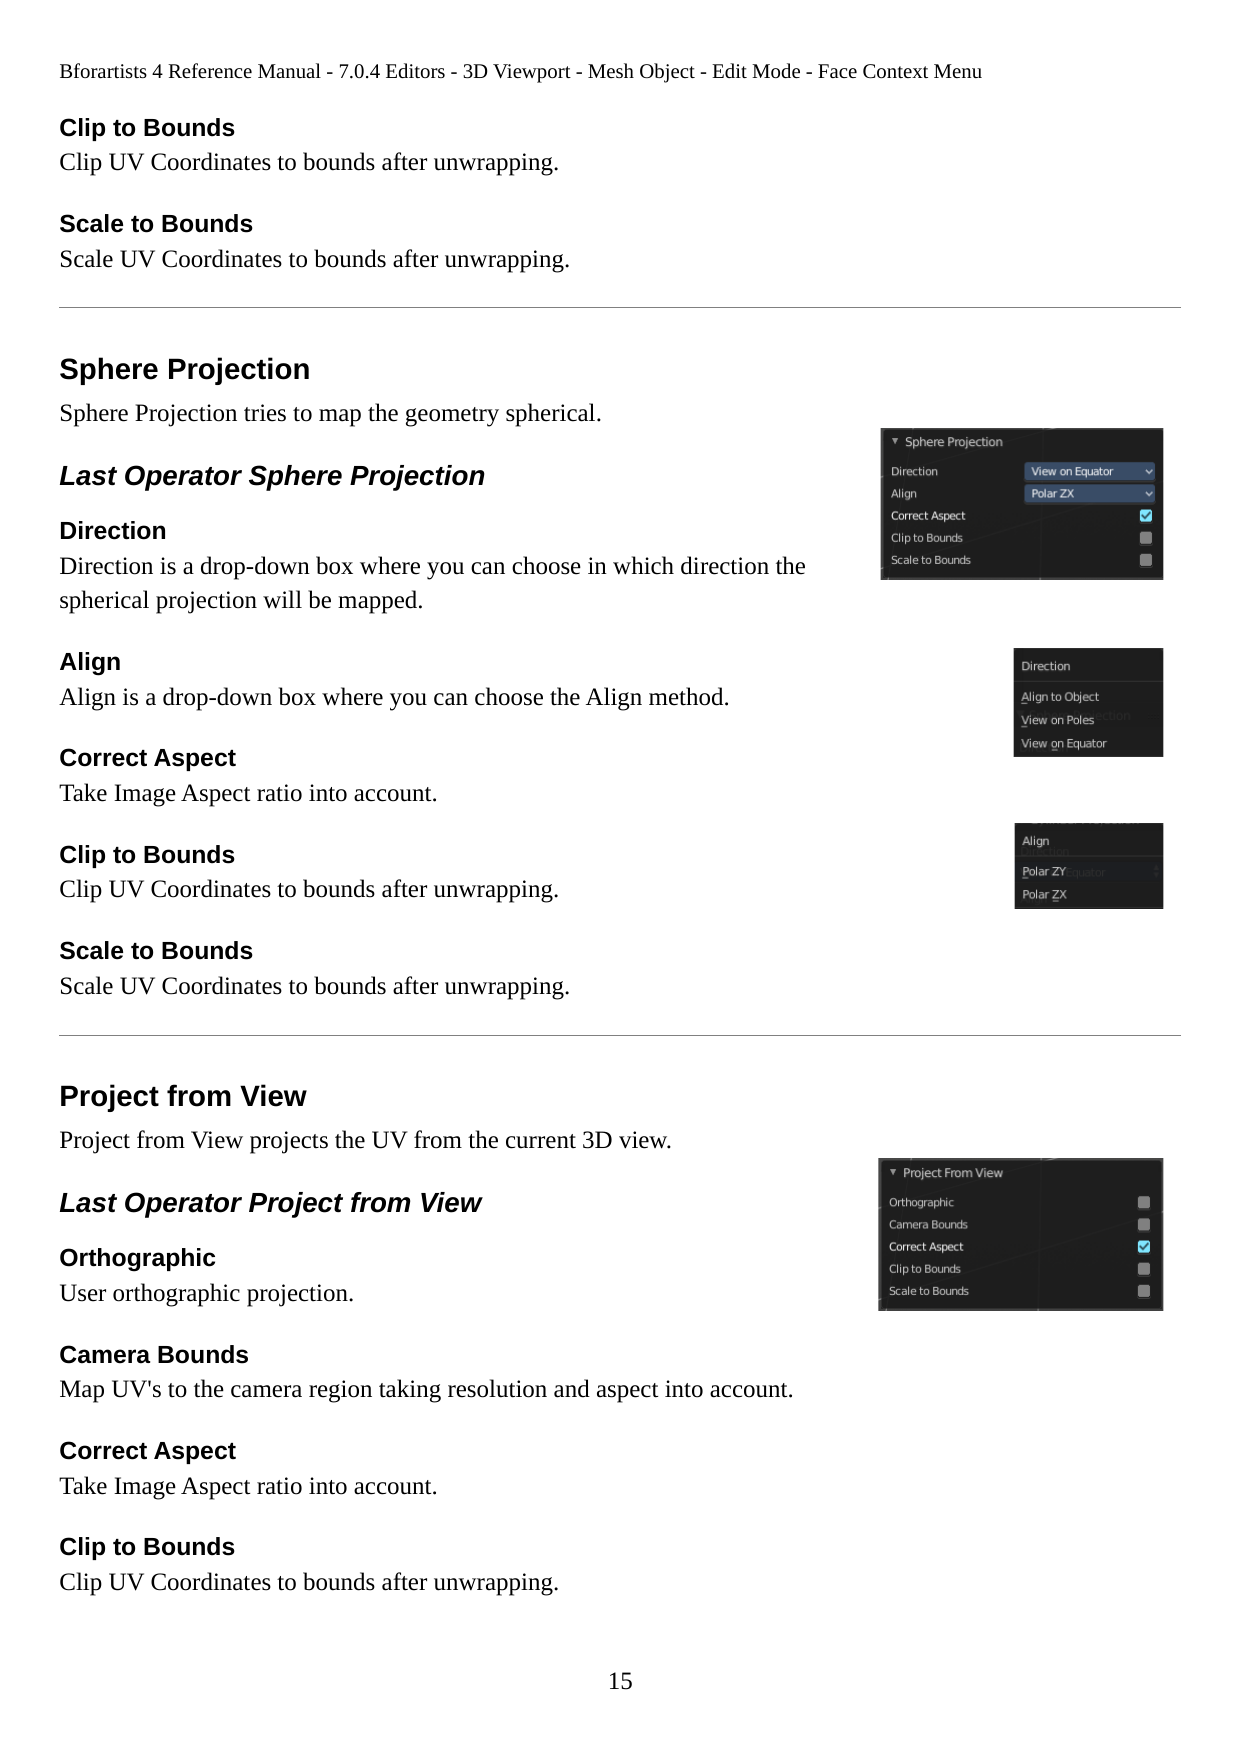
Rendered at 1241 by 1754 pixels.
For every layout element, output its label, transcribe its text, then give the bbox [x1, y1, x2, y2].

subtitle Clip to Bounds [59, 1532, 1181, 1561]
text Clip UV Coordinates to bounds after unwrapping. [59, 147, 1181, 176]
subtitle Clip to Bounds [59, 113, 1181, 141]
subtitle Correct Aspect [59, 1436, 1181, 1465]
picture [1013, 648, 1164, 757]
picture [880, 428, 1164, 580]
subtitle Scale to Bounds [59, 936, 1181, 965]
text Map UV's to the camera region taking resolution and aspect into account. [59, 1374, 1181, 1403]
subtitle Align [59, 647, 1181, 676]
text Clip UV Coordinates to bounds after unwrapping. [59, 1567, 1181, 1596]
subtitle [1164, 840, 1181, 868]
text Clip UV Coordinates to bounds after unwrapping. [59, 874, 1014, 903]
subtitle Project from View [59, 1079, 1181, 1112]
text Scale UV Coordinates to bounds after unwrapping. [59, 971, 1181, 1000]
picture [1014, 823, 1164, 909]
subtitle Orthographic [59, 1243, 878, 1272]
picture [878, 1158, 1164, 1311]
text Align is a drop-down box where you can choose the Align method. [59, 682, 1013, 711]
subtitle Clip to Bounds [59, 840, 1014, 868]
text Sphere Projection tries to map the geometry spherical. [59, 398, 1181, 427]
subtitle Scale to Bounds [59, 209, 1181, 237]
text User orthographic projection. [59, 1278, 878, 1307]
subtitle Direction [59, 516, 880, 545]
subtitle [1164, 1243, 1181, 1272]
subtitle Camera Bounds [59, 1340, 1181, 1368]
text Scale UV Coordinates to bounds after unwrapping. [59, 244, 1181, 272]
text Take Image Aspect ratio into account. [59, 778, 1181, 807]
text Take Image Aspect ratio into account. [59, 1471, 1181, 1500]
subtitle Last Operator Sphere Projection [59, 459, 880, 491]
subtitle Sphere Projection [59, 352, 1181, 385]
text Direction is a drop-down box where you can choose in which direction the spherical projection will be mapped. [59, 551, 1181, 614]
subtitle Correct Aspect [59, 743, 1181, 772]
subtitle Last Operator Project from View [59, 1187, 878, 1218]
text Project from View projects the UV from the current 3D view. [59, 1125, 1181, 1154]
subtitle [1164, 516, 1181, 545]
